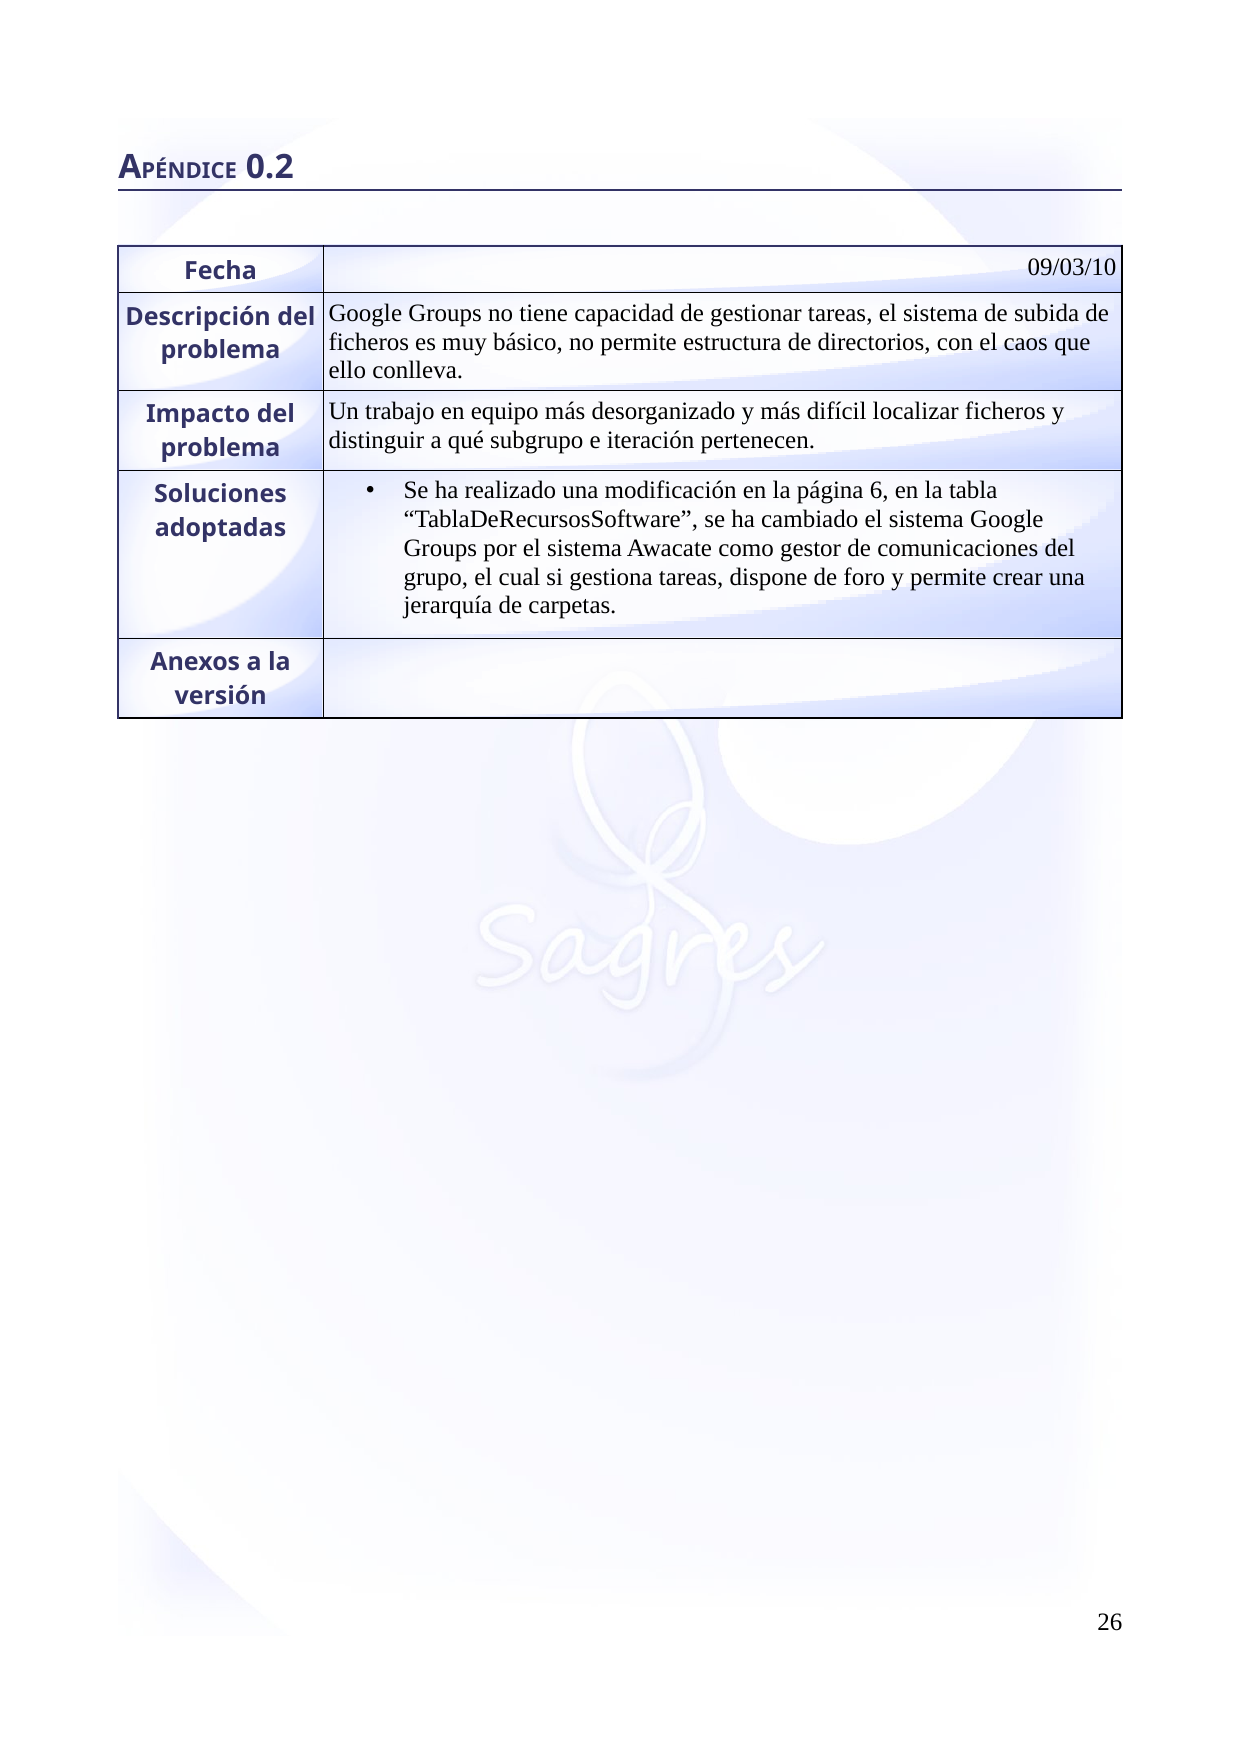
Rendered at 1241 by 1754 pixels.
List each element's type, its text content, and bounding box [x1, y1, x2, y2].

subtitle Apéndice 0.2 [118, 143, 1122, 189]
picture [118, 191, 1122, 245]
table_cell [324, 639, 1121, 717]
table_cell Descripción del problema [119, 293, 323, 390]
table_header 09/03/10 [324, 247, 1121, 292]
table_cell Un trabajo en equipo más desorganizado y más difícil localizar ficheros y distinguir a qué subgrupo e iteración pertenecen. [324, 391, 1121, 470]
picture [118, 118, 1122, 143]
table_cell Soluciones adoptadas [119, 471, 323, 638]
table_cell Impacto del problema [119, 391, 323, 470]
table_cell Google Groups no tiene capacidad de gestionar tareas, el sistema de subida de ficheros es muy básico, no permite estructura de directorios, con el caos que ello conlleva. [324, 293, 1121, 390]
table_header Fecha [119, 247, 323, 292]
table_cell Se ha realizado una modificación en la página 6, en la tabla “TablaDeRecursosSoftware”, se ha cambiado el sistema Google Groups por el sistema Awacate como gestor de comunicaciones del grupo, el cual si gestiona tareas, dispone de foro y permite crear una jerarquía de carpetas. [324, 471, 1121, 638]
picture [118, 719, 1122, 1636]
table_cell Anexos a la versión [119, 639, 323, 717]
